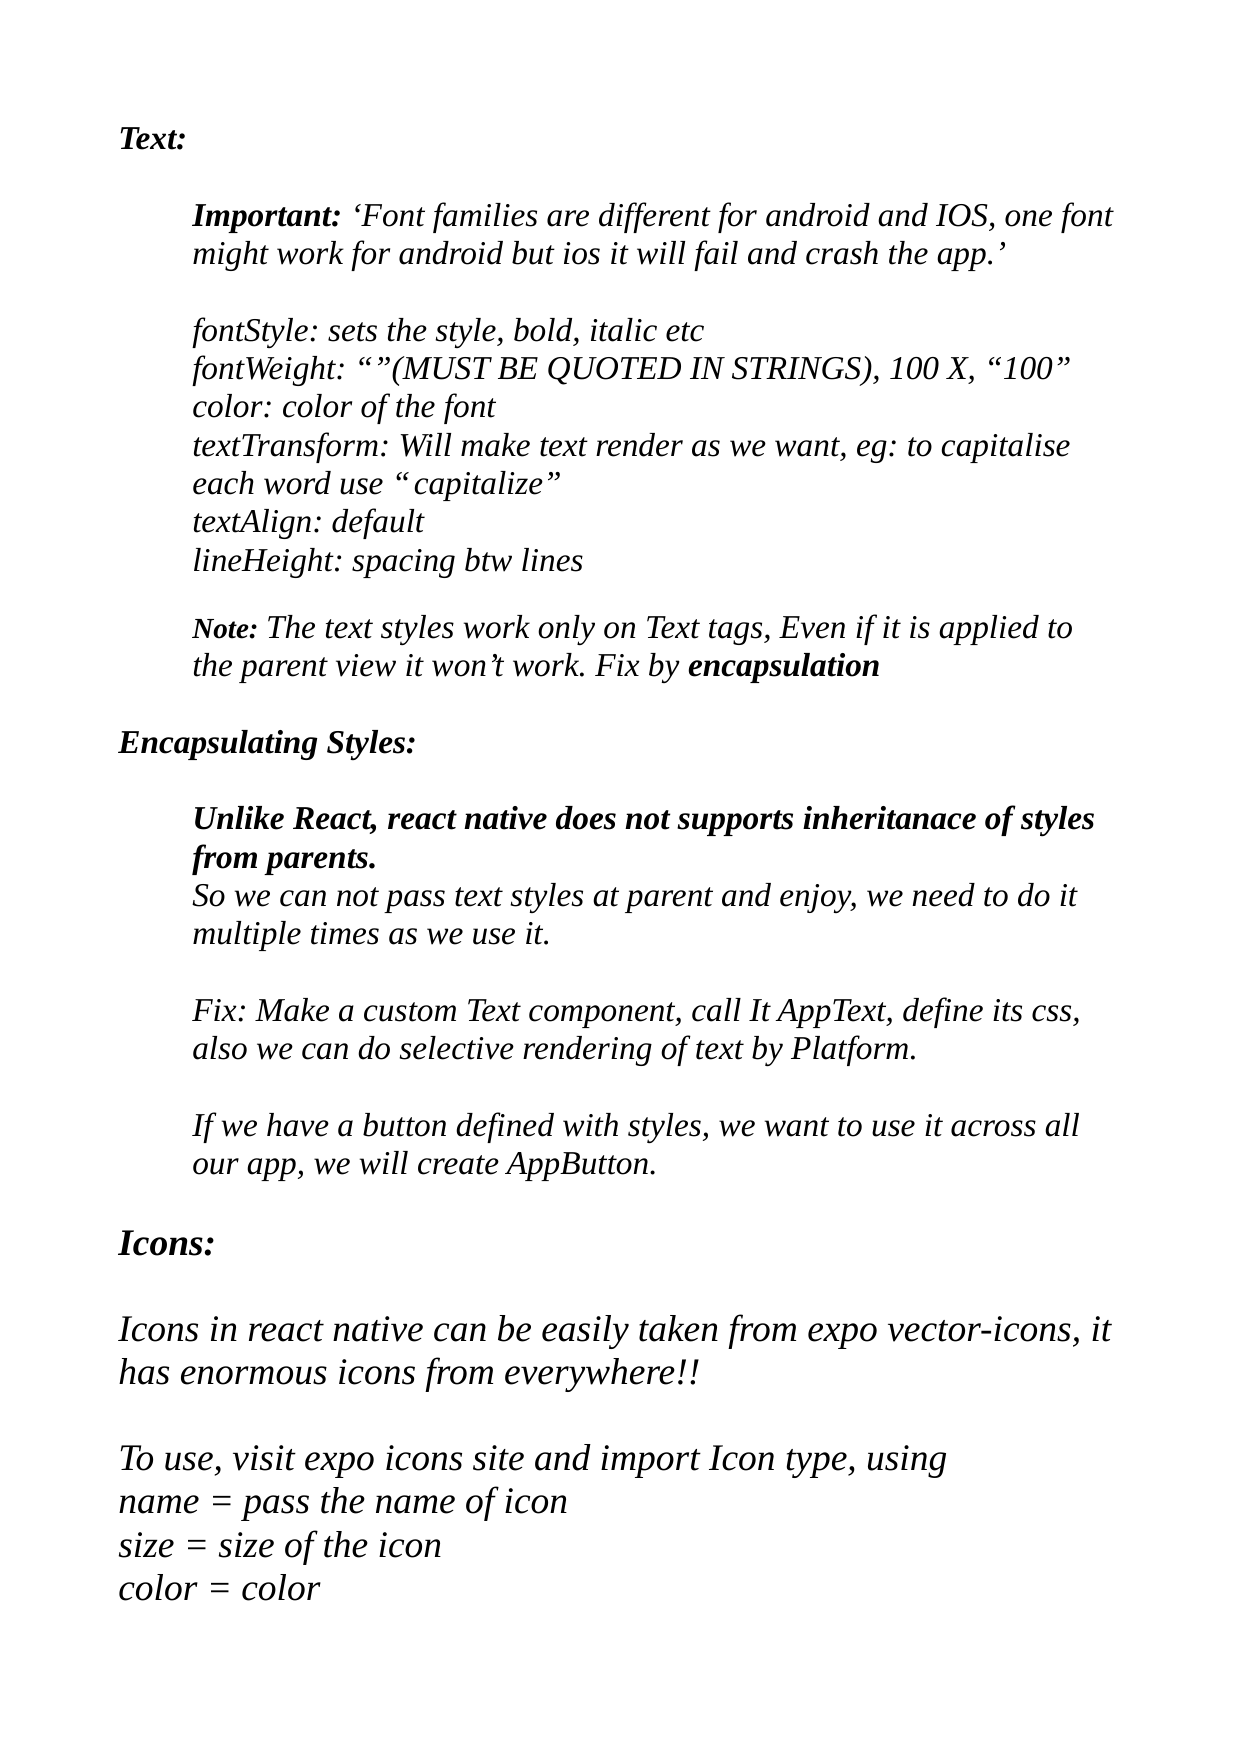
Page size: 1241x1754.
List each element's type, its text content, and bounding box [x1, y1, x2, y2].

text size = size of the icon [118, 1522, 1122, 1565]
text Encapsulating Styles: [118, 722, 1122, 760]
text fontWeight: “”(MUST BE QUOTED IN STRINGS), 100 X, “100” [192, 348, 1122, 386]
text So we can not pass text styles at parent and enjoy, we need to do it multiple times as we use it. [192, 875, 1122, 952]
text Text: [118, 118, 1122, 156]
text color: color of the font [192, 386, 1122, 425]
text name = pass the name of icon [118, 1479, 1122, 1522]
text Important: ‘Font families are different for android and IOS, one font might work for android but ios it will fail and crash the app.’ [192, 195, 1122, 271]
text Note: The text styles work only on Text tags, Even if it is applied to the parent view it won’t work. Fix by encapsulation [192, 607, 1122, 683]
text Icons in react native can be easily taken from expo vector-icons, it has enormous icons from everywhere!! [118, 1306, 1122, 1393]
text textTransform: Will make text render as we want, eg: to capitalise each word use “ capitalize” [192, 425, 1122, 501]
text If we have a button defined with styles, we want to use it across all our app, we will create AppButton. [192, 1105, 1122, 1182]
text Unlike React, react native does not supports inheritanace of styles from parents. [192, 798, 1122, 875]
text textAlign: default [192, 501, 1122, 540]
text Icons: [118, 1220, 1122, 1263]
text fontStyle: sets the style, bold, italic etc [192, 310, 1122, 348]
text To use, visit expo icons site and import Icon type, using [118, 1436, 1122, 1479]
text lineHeight: spacing btw lines [192, 540, 1122, 578]
text color = color [118, 1565, 1122, 1608]
text Fix: Make a custom Text component, call It AppText, define its css, also we can do selective rendering of text by Platform. [192, 990, 1122, 1067]
